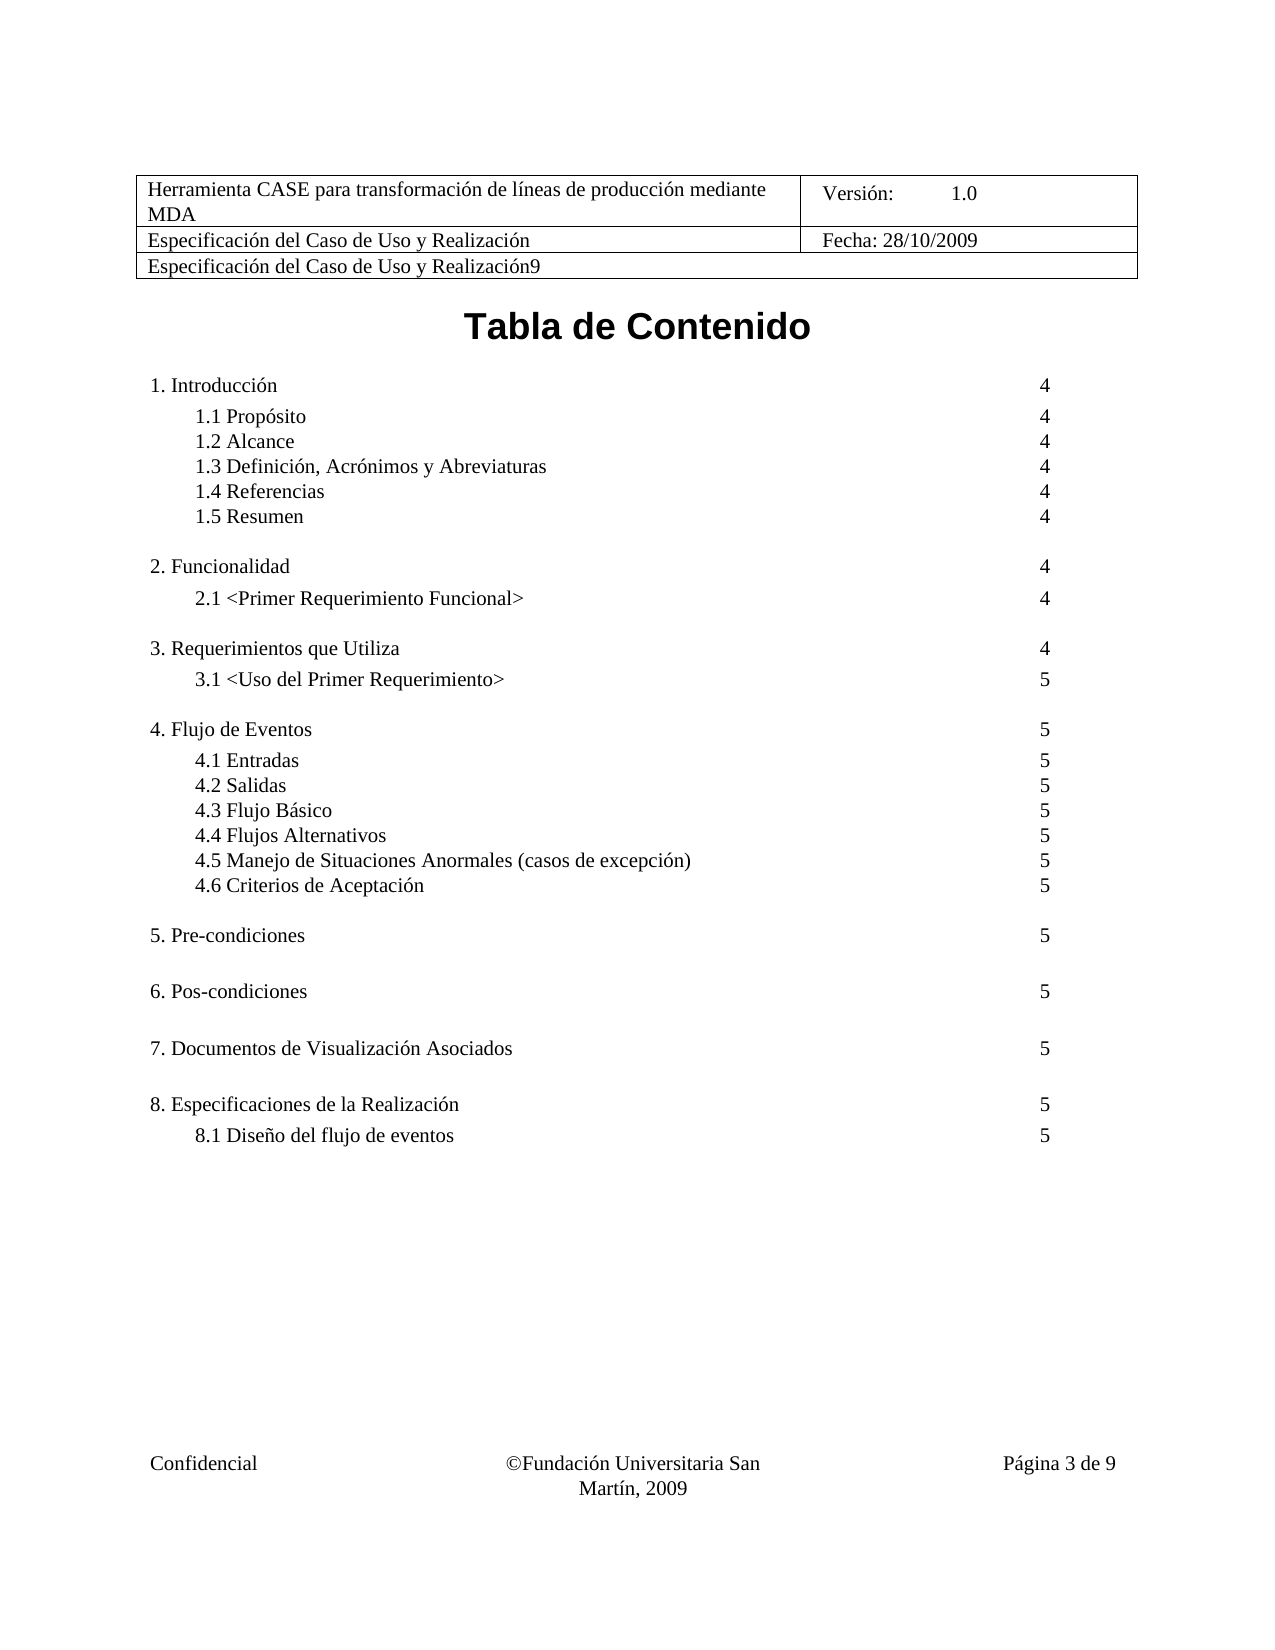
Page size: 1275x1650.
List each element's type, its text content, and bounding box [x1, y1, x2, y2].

text 1.1 Propósito 4 [195, 403, 1050, 428]
text 3.1 <Uso del Primer Requerimiento> 5 [195, 666, 1050, 691]
text 4. Flujo de Eventos 5 [150, 716, 1050, 741]
text 2.1 <Primer Requerimiento Funcional> 4 [195, 585, 1050, 610]
text 8. Especificaciones de la Realización 5 [150, 1091, 1050, 1116]
text 5. Pre-condiciones 5 [150, 922, 1050, 947]
text 1.2 Alcance 4 [195, 428, 1050, 453]
text 1.4 Referencias 4 [195, 478, 1050, 503]
text 4.5 Manejo de Situaciones Anormales (casos de excepción) 5 [195, 847, 1050, 872]
text 6. Pos-condiciones 5 [150, 978, 1050, 1003]
text 4.2 Salidas 5 [195, 772, 1050, 797]
text 7. Documentos de Visualización Asociados 5 [150, 1035, 1050, 1060]
text 4.3 Flujo Básico 5 [195, 797, 1050, 822]
title Tabla de Contenido [150, 304, 1125, 347]
text 3. Requerimientos que Utiliza 4 [150, 635, 1050, 660]
text 2. Funcionalidad 4 [150, 553, 1050, 578]
text 1.3 Definición, Acrónimos y Abreviaturas 4 [195, 453, 1050, 478]
text 4.6 Criterios de Aceptación 5 [195, 872, 1050, 897]
text 4.4 Flujos Alternativos 5 [195, 822, 1050, 847]
text 1. Introducción 4 [150, 372, 1050, 397]
text 4.1 Entradas 5 [195, 747, 1050, 772]
text 8.1 Diseño del flujo de eventos 5 [195, 1122, 1050, 1147]
text 1.5 Resumen 4 [195, 503, 1050, 528]
